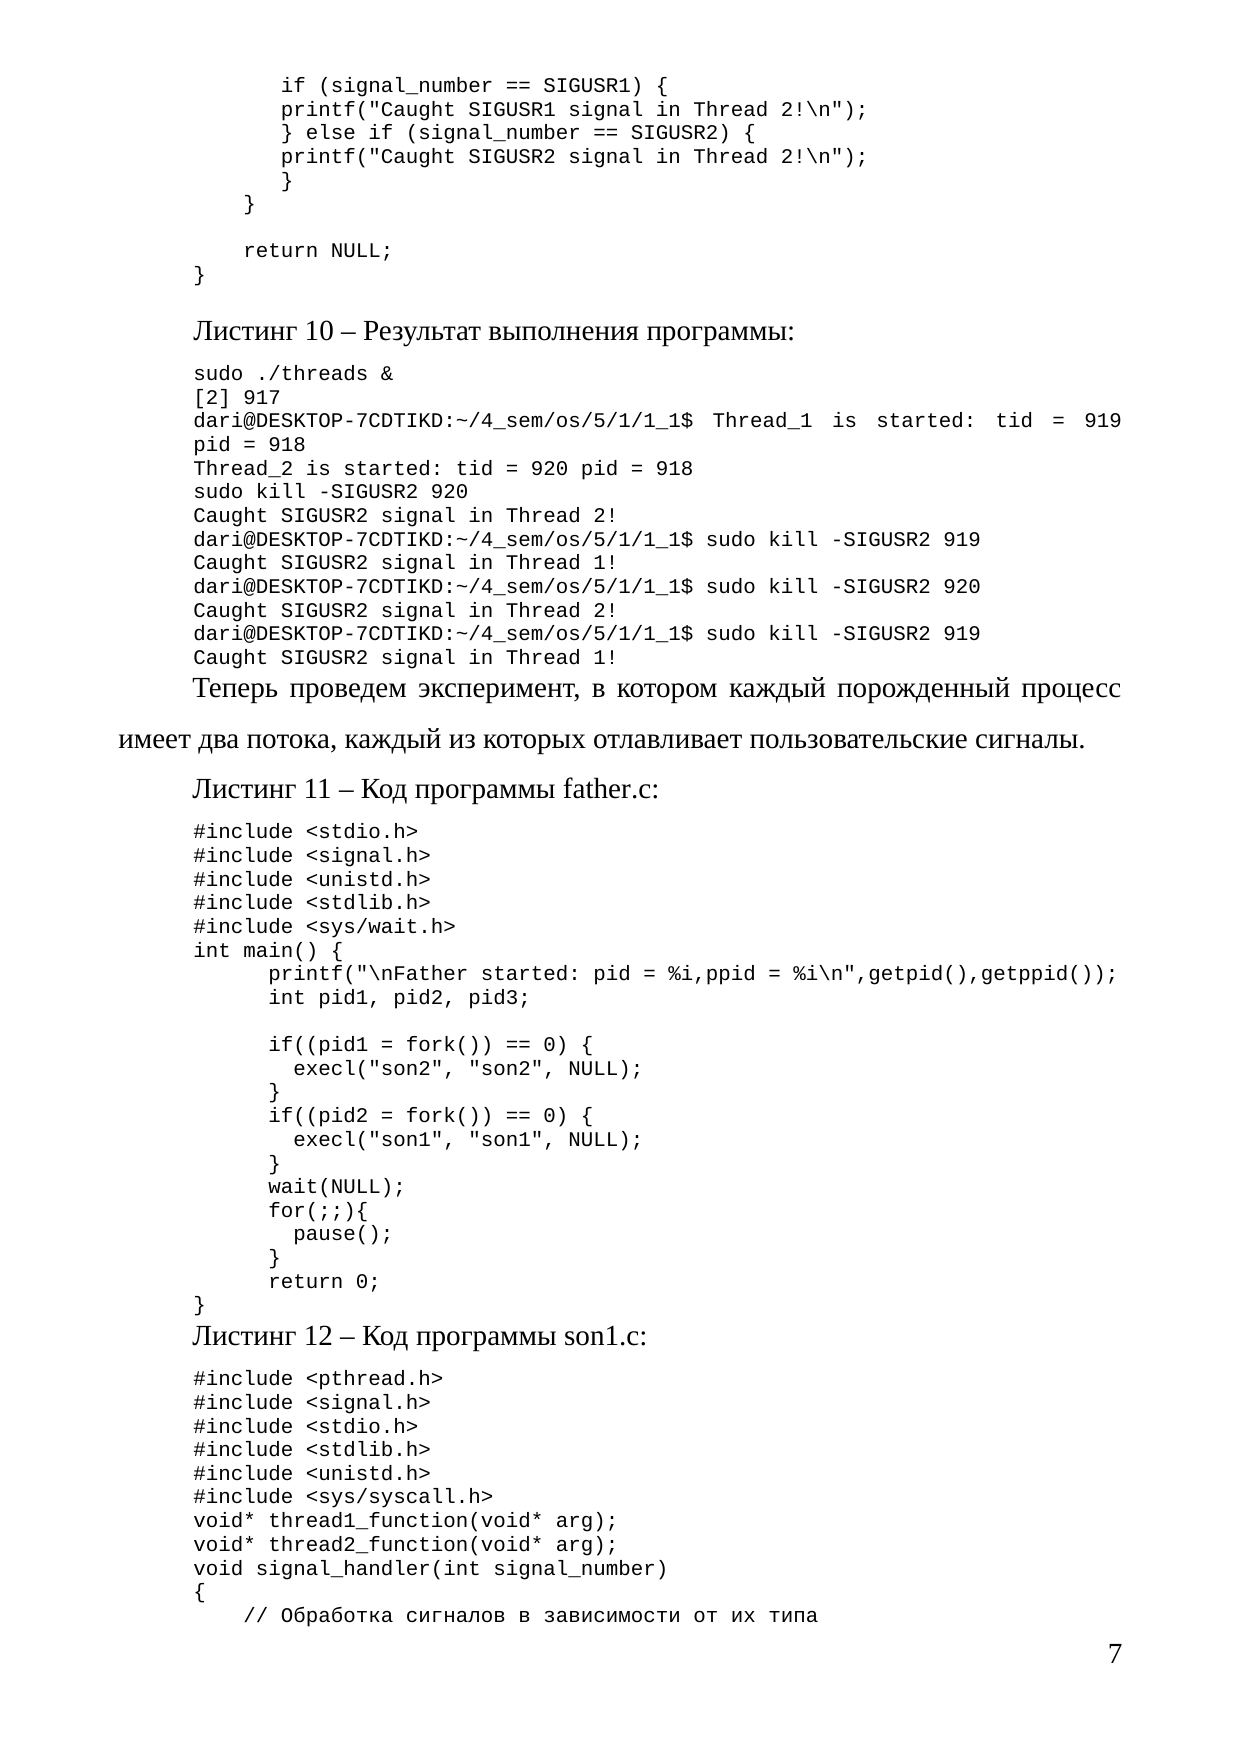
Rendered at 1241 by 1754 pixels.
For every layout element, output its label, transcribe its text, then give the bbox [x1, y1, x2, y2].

text #include <stdio.h> [193, 1416, 1122, 1439]
text dari@DESKTOP-7CDTIKD:~/4_sem/os/5/1/1_1$ Thread_1 is started: tid = 919 pid = 918 [193, 410, 1122, 458]
text Теперь проведем эксперимент, в котором каждый порожденный процесс имеет два потока, каждый из которых отлавливает пользовательские сигналы. [118, 671, 1122, 754]
text } [193, 169, 1122, 193]
text #include <sys/wait.h> [193, 916, 1122, 940]
text void* thread2_function(void* arg); [193, 1534, 1122, 1557]
text return 0; [193, 1271, 1122, 1294]
text #include <stdio.h> [193, 821, 1122, 845]
text sudo kill -SIGUSR2 920 [193, 481, 1122, 505]
text // Обработка сигналов в зависимости от их типа [193, 1605, 1122, 1628]
text Caught SIGUSR2 signal in Thread 1! [193, 647, 1122, 671]
text if((pid1 = fork()) == 0) { [193, 1034, 1122, 1058]
text execl("son2", "son2", NULL); [193, 1058, 1122, 1082]
text Листинг 12 – Код программы son1.c: [118, 1318, 1122, 1352]
text { [193, 1581, 1122, 1605]
text Caught SIGUSR2 signal in Thread 2! [193, 505, 1122, 529]
text dari@DESKTOP-7CDTIKD:~/4_sem/os/5/1/1_1$ sudo kill -SIGUSR2 919 [193, 529, 1122, 552]
text int main() { [193, 940, 1122, 963]
text Thread_2 is started: tid = 920 pid = 918 [193, 458, 1122, 481]
text #include <unistd.h> [193, 1463, 1122, 1487]
text void* thread1_function(void* arg); [193, 1510, 1122, 1534]
text } [193, 193, 1122, 217]
text } [193, 1152, 1122, 1176]
text if (signal_number == SIGUSR1) { [193, 75, 1122, 99]
text return NULL; [193, 241, 1122, 264]
text for(;;){ [193, 1200, 1122, 1223]
text } [193, 1294, 1122, 1318]
text wait(NULL); [193, 1176, 1122, 1200]
text int pid1, pid2, pid3; [193, 987, 1122, 1011]
text Caught SIGUSR2 signal in Thread 2! [193, 599, 1122, 623]
text printf("Caught SIGUSR1 signal in Thread 2!\n"); [193, 99, 1122, 122]
text void signal_handler(int signal_number) [193, 1557, 1122, 1581]
text } [193, 1082, 1122, 1105]
text } [193, 264, 1122, 288]
text #include <signal.h> [193, 845, 1122, 869]
text if((pid2 = fork()) == 0) { [193, 1105, 1122, 1129]
text pause(); [193, 1223, 1122, 1247]
text printf("Caught SIGUSR2 signal in Thread 2!\n"); [193, 146, 1122, 169]
text } [193, 1247, 1122, 1271]
text sudo ./threads & [193, 363, 1122, 387]
text #include <pthread.h> [193, 1368, 1122, 1392]
text printf("\nFather started: pid = %i,ppid = %i\n",getpid(),getppid()); [193, 963, 1122, 987]
text #include <stdlib.h> [193, 892, 1122, 916]
text Листинг 10 – Результат выполнения программы: [193, 313, 1122, 346]
text [2] 917 [193, 387, 1122, 410]
text } else if (signal_number == SIGUSR2) { [193, 122, 1122, 146]
text Caught SIGUSR2 signal in Thread 1! [193, 552, 1122, 576]
text #include <stdlib.h> [193, 1439, 1122, 1463]
text #include <signal.h> [193, 1392, 1122, 1416]
text #include <unistd.h> [193, 869, 1122, 892]
text dari@DESKTOP-7CDTIKD:~/4_sem/os/5/1/1_1$ sudo kill -SIGUSR2 919 [193, 623, 1122, 647]
text #include <sys/syscall.h> [193, 1487, 1122, 1510]
text Листинг 11 – Код программы father.c: [118, 771, 1122, 805]
text execl("son1", "son1", NULL); [193, 1129, 1122, 1152]
text dari@DESKTOP-7CDTIKD:~/4_sem/os/5/1/1_1$ sudo kill -SIGUSR2 920 [193, 576, 1122, 599]
